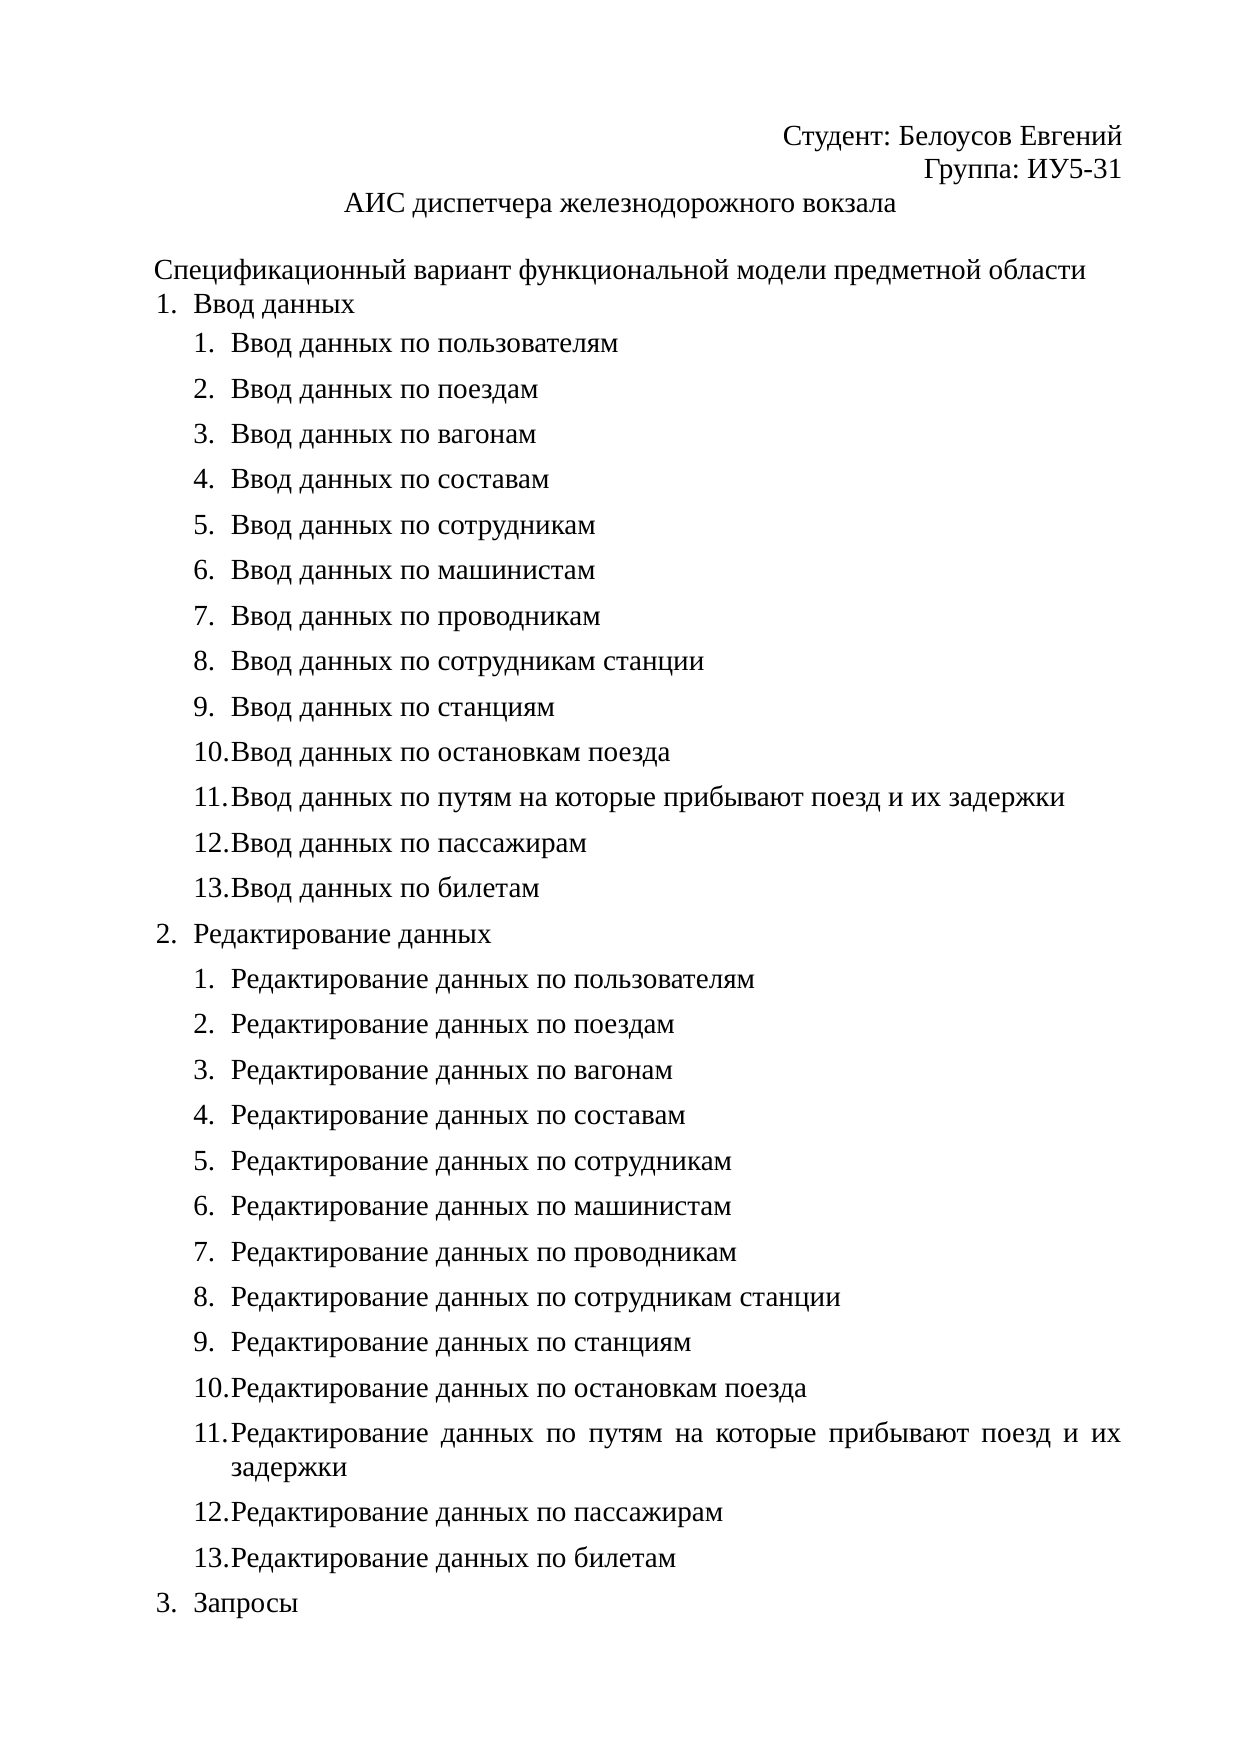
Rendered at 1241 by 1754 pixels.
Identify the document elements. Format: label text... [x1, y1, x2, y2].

list Ввод данных по путям на которые прибывают поезд и их задержки [193, 779, 1122, 813]
list Ввод данных [156, 286, 1122, 319]
list Редактирование данных по пассажирам [193, 1494, 1122, 1528]
list Редактирование данных по путям на которые прибывают поезд и их задержки [193, 1415, 1122, 1482]
list Ввод данных по вагонам [193, 416, 1122, 450]
list Ввод данных по проводникам [193, 598, 1122, 631]
list Редактирование данных по машинистам [193, 1188, 1122, 1222]
list Редактирование данных по проводникам [193, 1234, 1122, 1267]
list Ввод данных по станциям [193, 689, 1122, 722]
list Редактирование данных по сотрудникам [193, 1143, 1122, 1176]
list Редактирование данных по вагонам [193, 1052, 1122, 1086]
list Редактирование данных по станциям [193, 1324, 1122, 1358]
text Студент: Белоусов Евгений [118, 118, 1122, 152]
list Запросы [156, 1585, 1122, 1619]
list Ввод данных по сотрудникам [193, 507, 1122, 541]
list Ввод данных по билетам [193, 870, 1122, 904]
list Редактирование данных по сотрудникам станции [193, 1279, 1122, 1313]
list Ввод данных по составам [193, 462, 1122, 495]
list Ввод данных по сотрудникам станции [193, 643, 1122, 677]
list Редактирование данных [156, 916, 1122, 949]
list Ввод данных по пользователям [193, 325, 1122, 359]
list Редактирование данных по остановкам поезда [193, 1370, 1122, 1403]
text Спецификационный вариант функциональной модели предметной области [118, 252, 1122, 286]
list Ввод данных по машинистам [193, 552, 1122, 586]
list Ввод данных по остановкам поезда [193, 734, 1122, 768]
list Редактирование данных по пользователям [193, 961, 1122, 995]
list Ввод данных по пассажирам [193, 825, 1122, 858]
list Ввод данных по поездам [193, 371, 1122, 404]
list Редактирование данных по составам [193, 1097, 1122, 1131]
list Редактирование данных по билетам [193, 1540, 1122, 1573]
text Группа: ИУ5-31 [118, 152, 1122, 185]
text АИС диспетчера железнодорожного вокзала [118, 185, 1122, 219]
list Редактирование данных по поездам [193, 1007, 1122, 1040]
